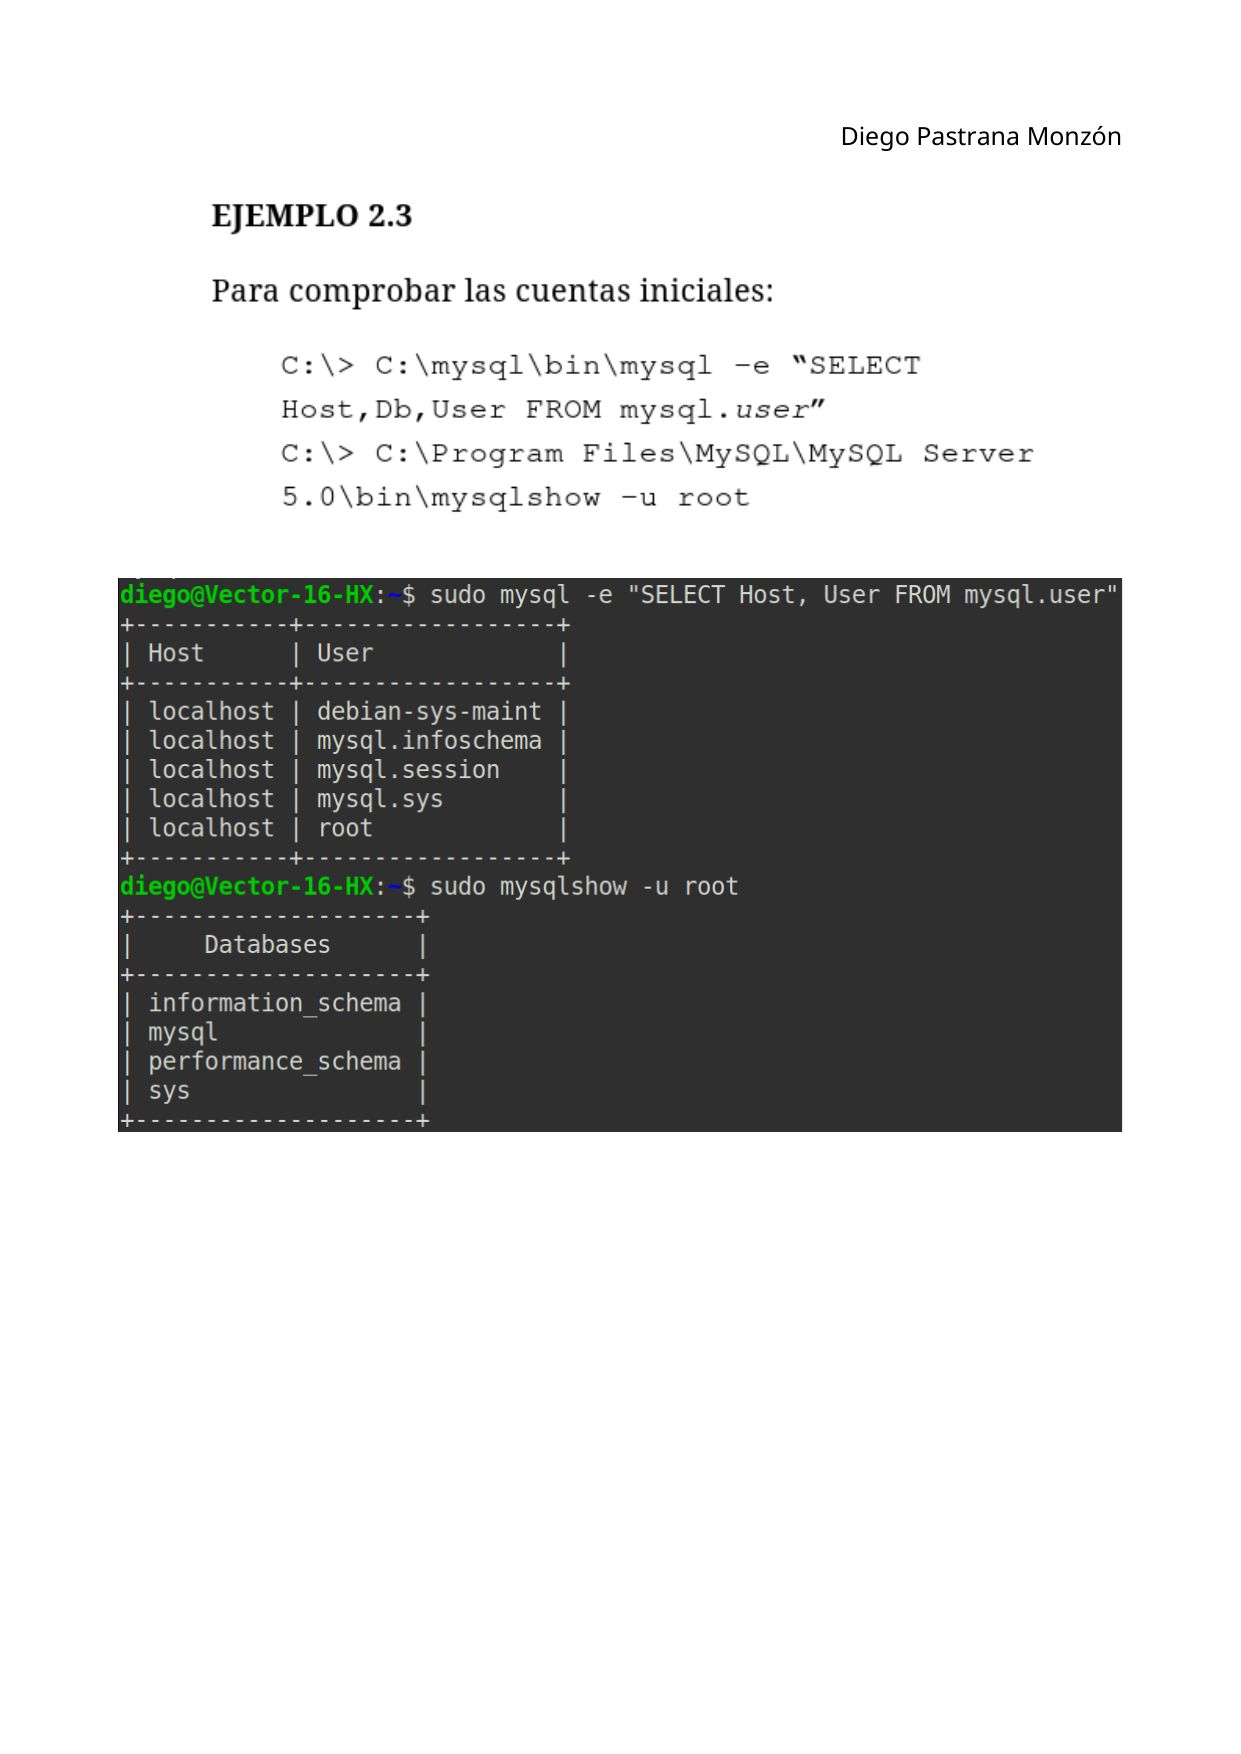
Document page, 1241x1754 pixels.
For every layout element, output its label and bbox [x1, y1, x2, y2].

picture [118, 578, 1123, 1132]
picture [177, 181, 1063, 556]
